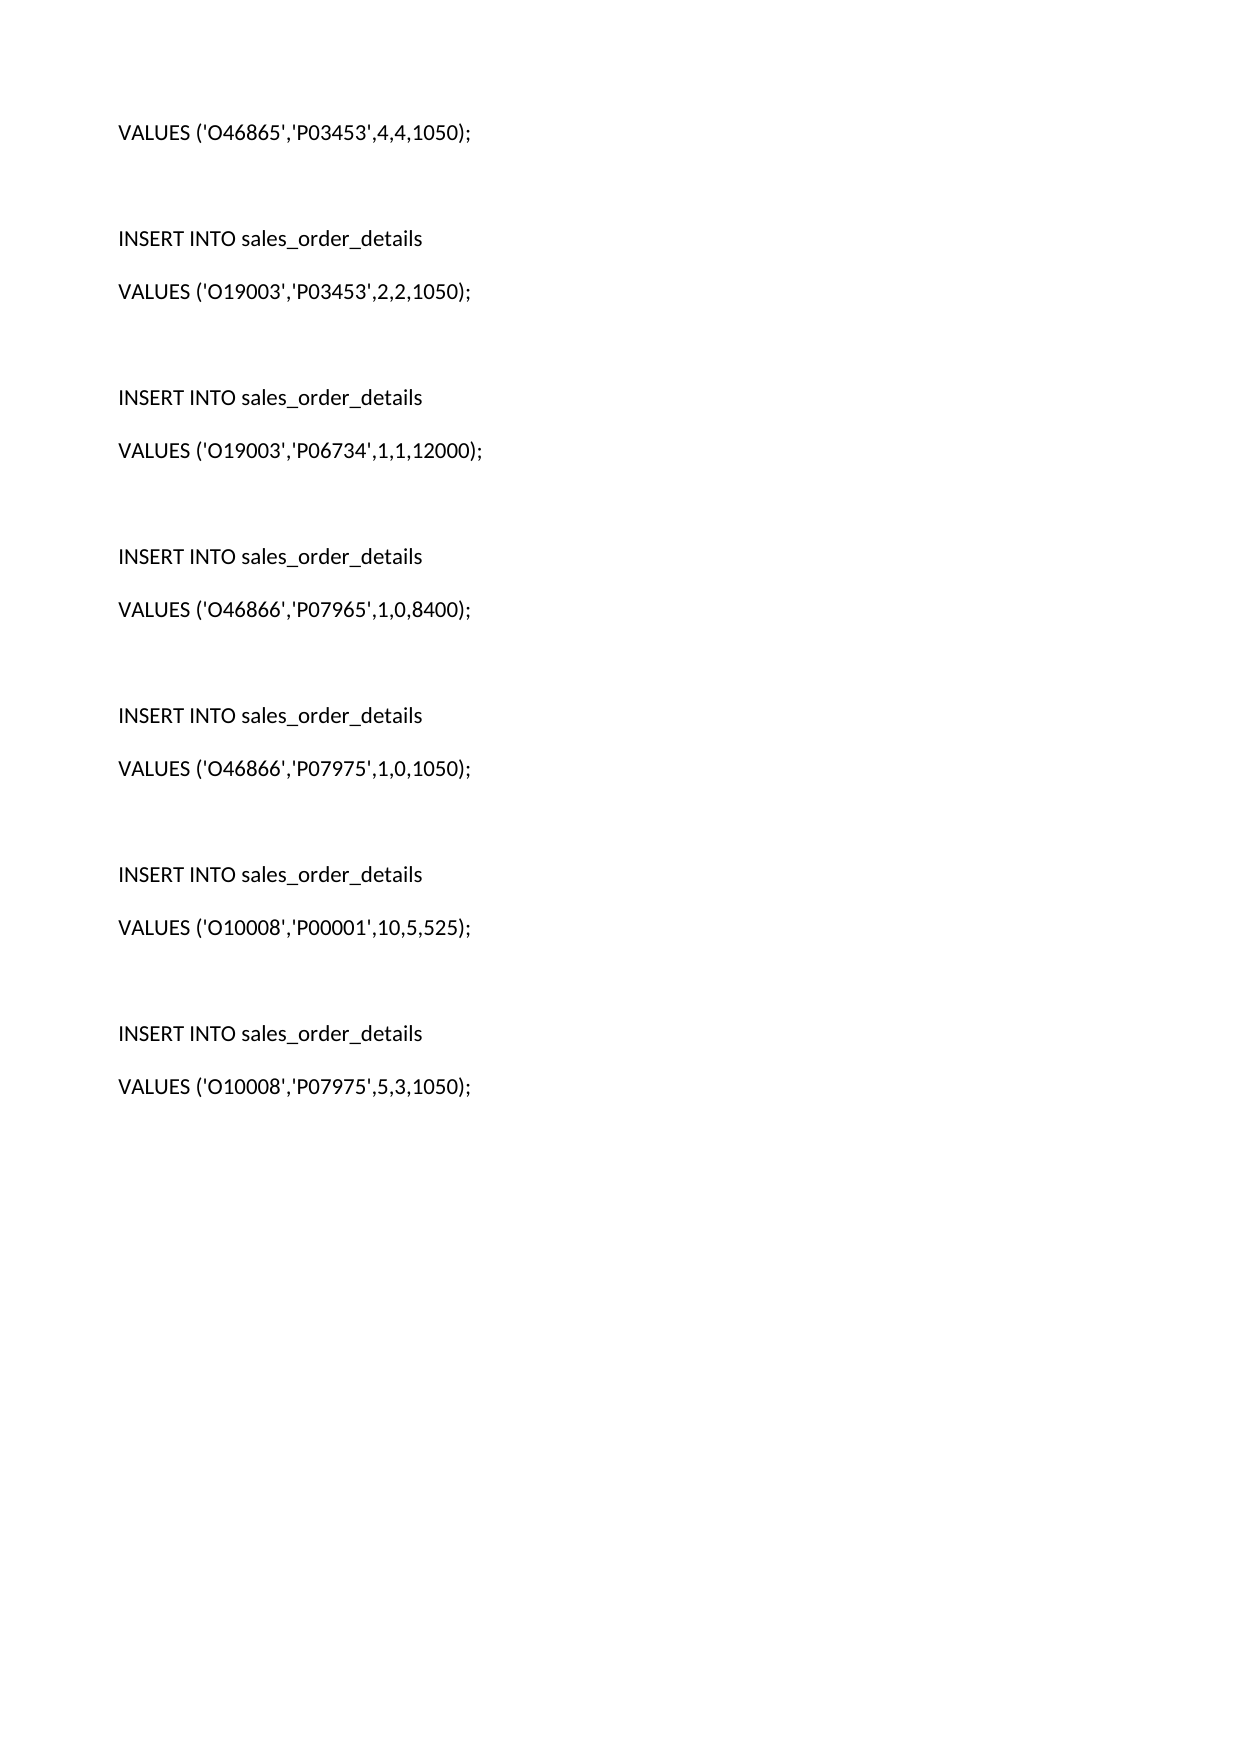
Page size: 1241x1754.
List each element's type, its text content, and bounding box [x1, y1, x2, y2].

text VALUES ('O46866','P07975',1,0,1050); [118, 754, 1122, 782]
text INSERT INTO sales_order_details [118, 383, 1122, 411]
text INSERT INTO sales_order_details [118, 701, 1122, 729]
text VALUES ('O10008','P07975',5,3,1050); [118, 1072, 1122, 1101]
text VALUES ('O19003','P03453',2,2,1050); [118, 277, 1122, 305]
text INSERT INTO sales_order_details [118, 542, 1122, 570]
text VALUES ('O10008','P00001',10,5,525); [118, 913, 1122, 941]
text INSERT INTO sales_order_details [118, 860, 1122, 888]
text VALUES ('O46865','P03453',4,4,1050); [118, 118, 1122, 146]
text VALUES ('O46866','P07965',1,0,8400); [118, 595, 1122, 623]
text INSERT INTO sales_order_details [118, 1019, 1122, 1047]
text INSERT INTO sales_order_details [118, 224, 1122, 252]
text VALUES ('O19003','P06734',1,1,12000); [118, 436, 1122, 464]
